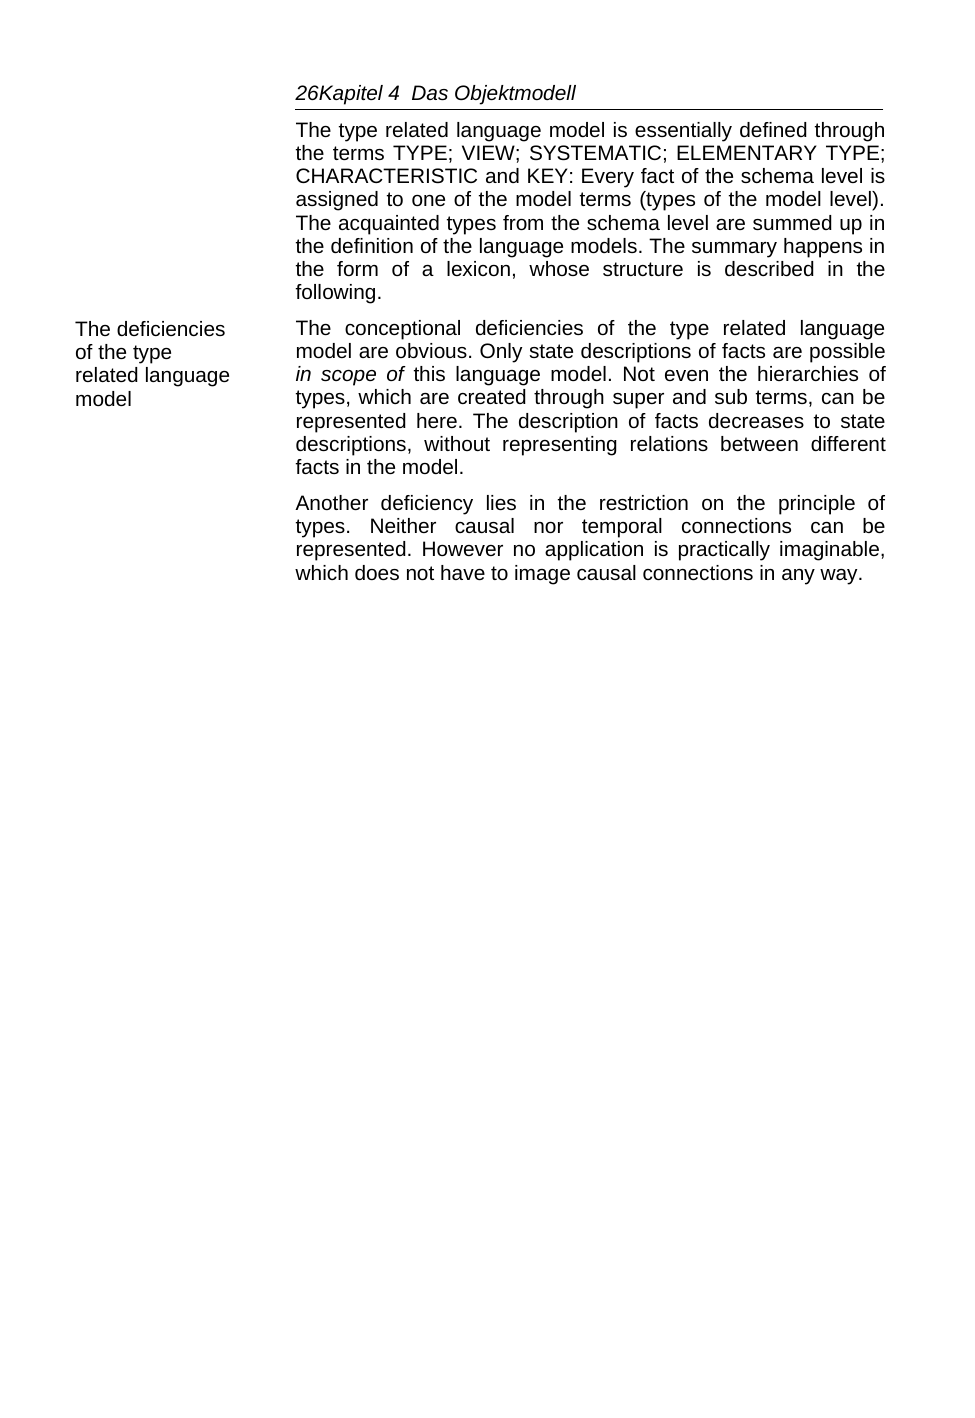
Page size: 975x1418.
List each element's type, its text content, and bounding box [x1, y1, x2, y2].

text The deficiencies of the type related language model [75, 317, 240, 410]
text The conceptional deficiencies of the type related language model are obvious. Only state descriptions of facts are possible in scope of this language model. Not even the hierarchies of types, which are created through super and sub terms, can be represented here. The description of facts decreases to state descriptions, without representing relations between different facts in the model. [295, 316, 886, 479]
text Another deficiency lies in the restriction on the principle of types. Neither causal nor temporal connections can be represented. However no application is practically imaginable, which does not have to image causal connections in any way. [295, 492, 886, 584]
text The type related language model is essentially defined through the terms TYPE; VIEW; SYSTEMATIC; ELEMENTARY TYPE; CHARACTERISTIC and KEY: Every fact of the schema level is assigned to one of the model terms (types of the model level). The acquainted types from the schema level are summed up in the definition of the language models. The summary happens in the form of a lexicon, whose structure is described in the following. [295, 118, 886, 304]
